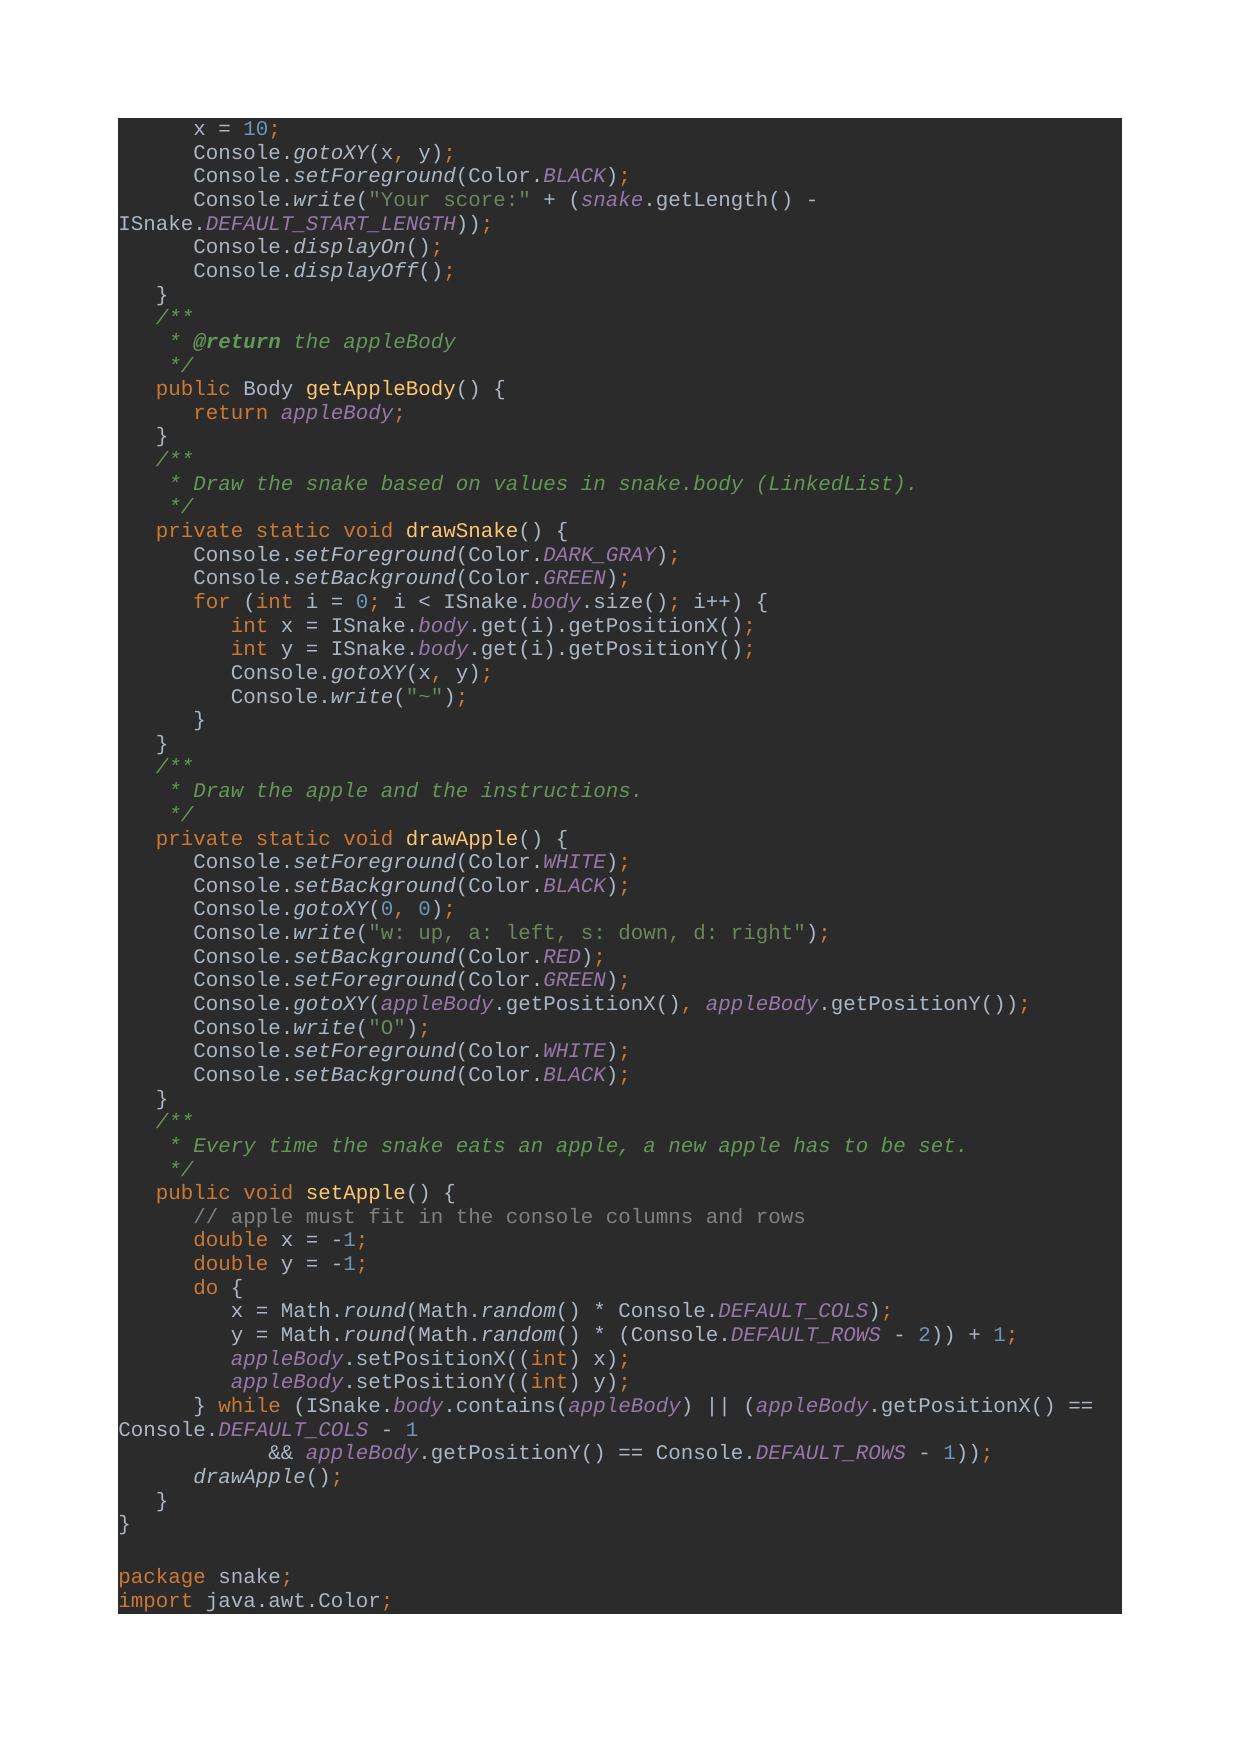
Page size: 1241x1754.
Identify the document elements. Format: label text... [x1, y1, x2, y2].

text appleBody.setPositionY((int) y); [118, 1371, 1122, 1395]
text Console.displayOff(); [118, 260, 1122, 284]
text * Every time the snake eats an apple, a new apple has to be set. [118, 1135, 1122, 1158]
text /** [118, 757, 1122, 780]
text */ [118, 804, 1122, 827]
text * @return the appleBody [118, 331, 1122, 354]
text Console.write("O"); [118, 1017, 1122, 1040]
text x = 10; [118, 118, 1122, 142]
text Console.setBackground(Color.GREEN); [118, 567, 1122, 591]
text do { [118, 1277, 1122, 1300]
text Console.gotoXY(appleBody.getPositionX(), appleBody.getPositionY()); [118, 993, 1122, 1017]
text private static void drawSnake() { [118, 520, 1122, 544]
text Console.setForeground(Color.DARK_GRAY); [118, 544, 1122, 567]
text } while (ISnake.body.contains(appleBody) || (appleBody.getPositionX() == Console.DEFAULT_COLS - 1 [118, 1395, 1122, 1442]
text Console.gotoXY(x, y); [118, 142, 1122, 165]
text Console.displayOn(); [118, 236, 1122, 260]
text && appleBody.getPositionY() == Console.DEFAULT_ROWS - 1)); [118, 1442, 1122, 1466]
text Console.setBackground(Color.BLACK); [118, 1064, 1122, 1088]
text Console.setForeground(Color.WHITE); [118, 851, 1122, 875]
text int y = ISnake.body.get(i).getPositionY(); [118, 638, 1122, 662]
text /** [118, 1111, 1122, 1135]
text * Draw the apple and the instructions. [118, 780, 1122, 804]
text } [118, 709, 1122, 733]
text double x = -1; [118, 1229, 1122, 1253]
text drawApple(); [118, 1466, 1122, 1489]
text } [118, 733, 1122, 757]
text double y = -1; [118, 1253, 1122, 1277]
text for (int i = 0; i < ISnake.body.size(); i++) { [118, 591, 1122, 615]
text // apple must fit in the console columns and rows [118, 1206, 1122, 1229]
text } [118, 426, 1122, 449]
text Console.gotoXY(x, y); [118, 662, 1122, 686]
text } [118, 284, 1122, 307]
text return appleBody; [118, 402, 1122, 426]
text } [118, 1088, 1122, 1111]
text y = Math.round(Math.random() * (Console.DEFAULT_ROWS - 2)) + 1; [118, 1324, 1122, 1348]
text x = Math.round(Math.random() * Console.DEFAULT_COLS); [118, 1300, 1122, 1324]
text Console.write("~"); [118, 686, 1122, 709]
text * Draw the snake based on values in snake.body (LinkedList). [118, 473, 1122, 496]
text Console.write("Your score:" + (snake.getLength() - ISnake.DEFAULT_START_LENGTH)); [118, 189, 1122, 236]
text public Body getAppleBody() { [118, 378, 1122, 402]
text public void setApple() { [118, 1182, 1122, 1206]
text private static void drawApple() { [118, 827, 1122, 851]
text Console.write("w: up, a: left, s: down, d: right"); [118, 922, 1122, 946]
text } [118, 1489, 1122, 1513]
text } [118, 1513, 1122, 1537]
text */ [118, 1158, 1122, 1182]
text package snake; [118, 1566, 1122, 1590]
text */ [118, 354, 1122, 378]
text Console.setForeground(Color.BLACK); [118, 165, 1122, 189]
text /** [118, 307, 1122, 331]
text int x = ISnake.body.get(i).getPositionX(); [118, 615, 1122, 638]
text Console.setForeground(Color.GREEN); [118, 969, 1122, 993]
text */ [118, 496, 1122, 520]
text Console.setBackground(Color.RED); [118, 946, 1122, 969]
text /** [118, 449, 1122, 473]
text appleBody.setPositionX((int) x); [118, 1348, 1122, 1371]
text import java.awt.Color; [118, 1590, 1122, 1614]
text Console.setBackground(Color.BLACK); [118, 875, 1122, 898]
text Console.gotoXY(0, 0); [118, 898, 1122, 922]
text Console.setForeground(Color.WHITE); [118, 1040, 1122, 1064]
